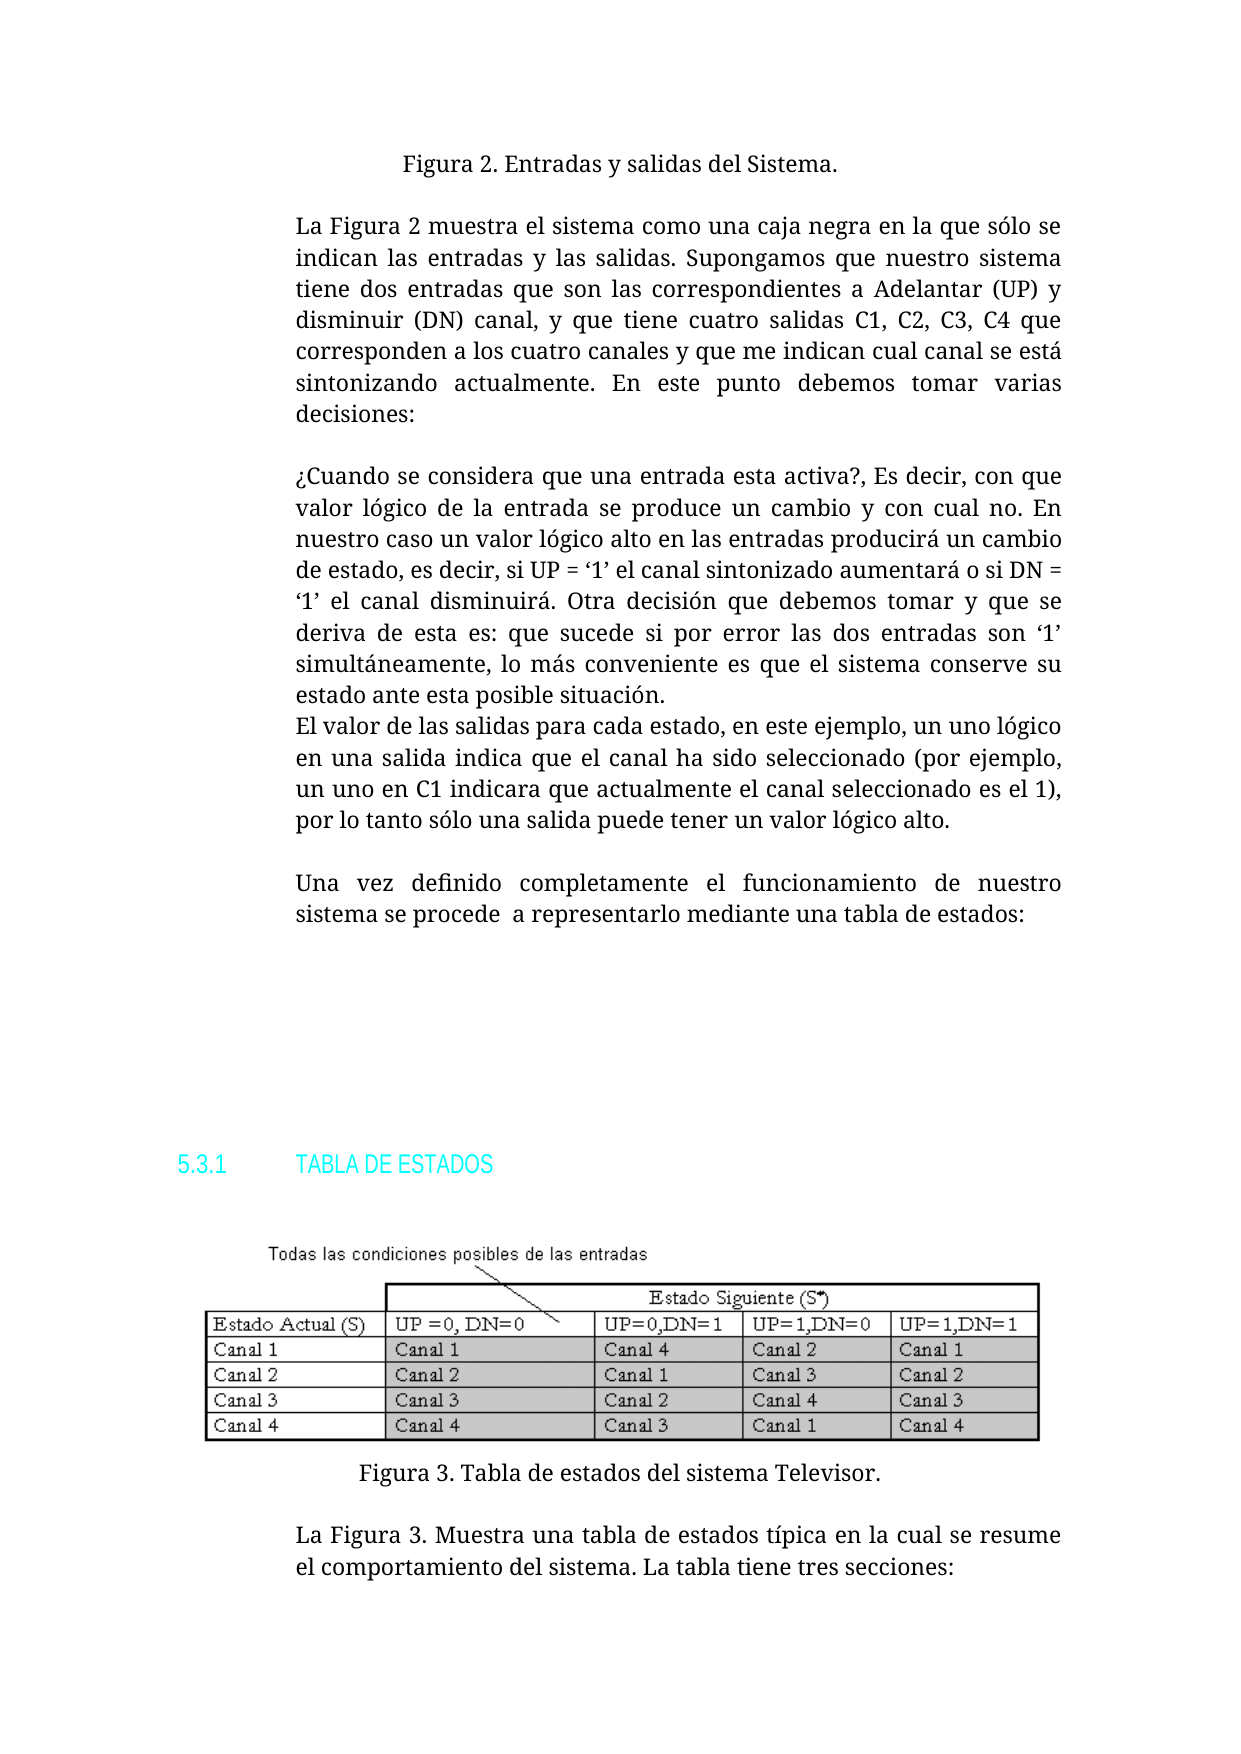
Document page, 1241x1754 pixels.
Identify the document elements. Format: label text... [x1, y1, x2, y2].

text El valor de las salidas para cada estado, en este ejemplo, un uno lógico en una salida indica que el canal ha sido seleccionado (por ejemplo, un uno en C1 indicara que actualmente el canal seleccionado es el 1), por lo tanto sólo una salida puede tener un valor lógico alto. [295, 710, 1063, 835]
text La Figura 2 muestra el sistema como una caja negra en la que sólo se indican las entradas y las salidas. Supongamos que nuestro sistema tiene dos entradas que son las correspondientes a Adelantar (UP) y disminuir (DN) canal, y que tiene cuatro salidas C1, C2, C3, C4 que corresponden a los cuatro canales y que me indican cual canal se está sintonizando actualmente. En este punto debemos tomar varias decisiones: [295, 210, 1063, 429]
text ¿Cuando se considera que una entrada esta activa?, Es decir, con que valor lógico de la entrada se produce un cambio y con cual no. En nuestro caso un valor lógico alto en las entradas producirá un cambio de estado, es decir, si UP = ‘1’ el canal sintonizado aumentará o si DN = ‘1’ el canal disminuirá. Otra decisión que debemos tomar y que se deriva de esta es: que sucede si por error las dos entradas son ‘1’ simultáneamente, lo más conveniente es que el sistema conserve su estado ante esta posible situación. [295, 460, 1063, 710]
text Una vez definido completamente el funcionamiento de nuestro sistema se procede a representarlo mediante una tabla de estados: [295, 866, 1063, 929]
picture [194, 1235, 1047, 1448]
text La Figura 3. Muestra una tabla de estados típica en la cual se resume el comportamiento del sistema. La tabla tiene tres secciones: [295, 1519, 1063, 1582]
text Figura 2. Entradas y salidas del Sistema. [177, 148, 1063, 179]
text Figura 3. Tabla de estados del sistema Televisor. [177, 1457, 1063, 1488]
subtitle Tabla de Estados [177, 1148, 1063, 1179]
